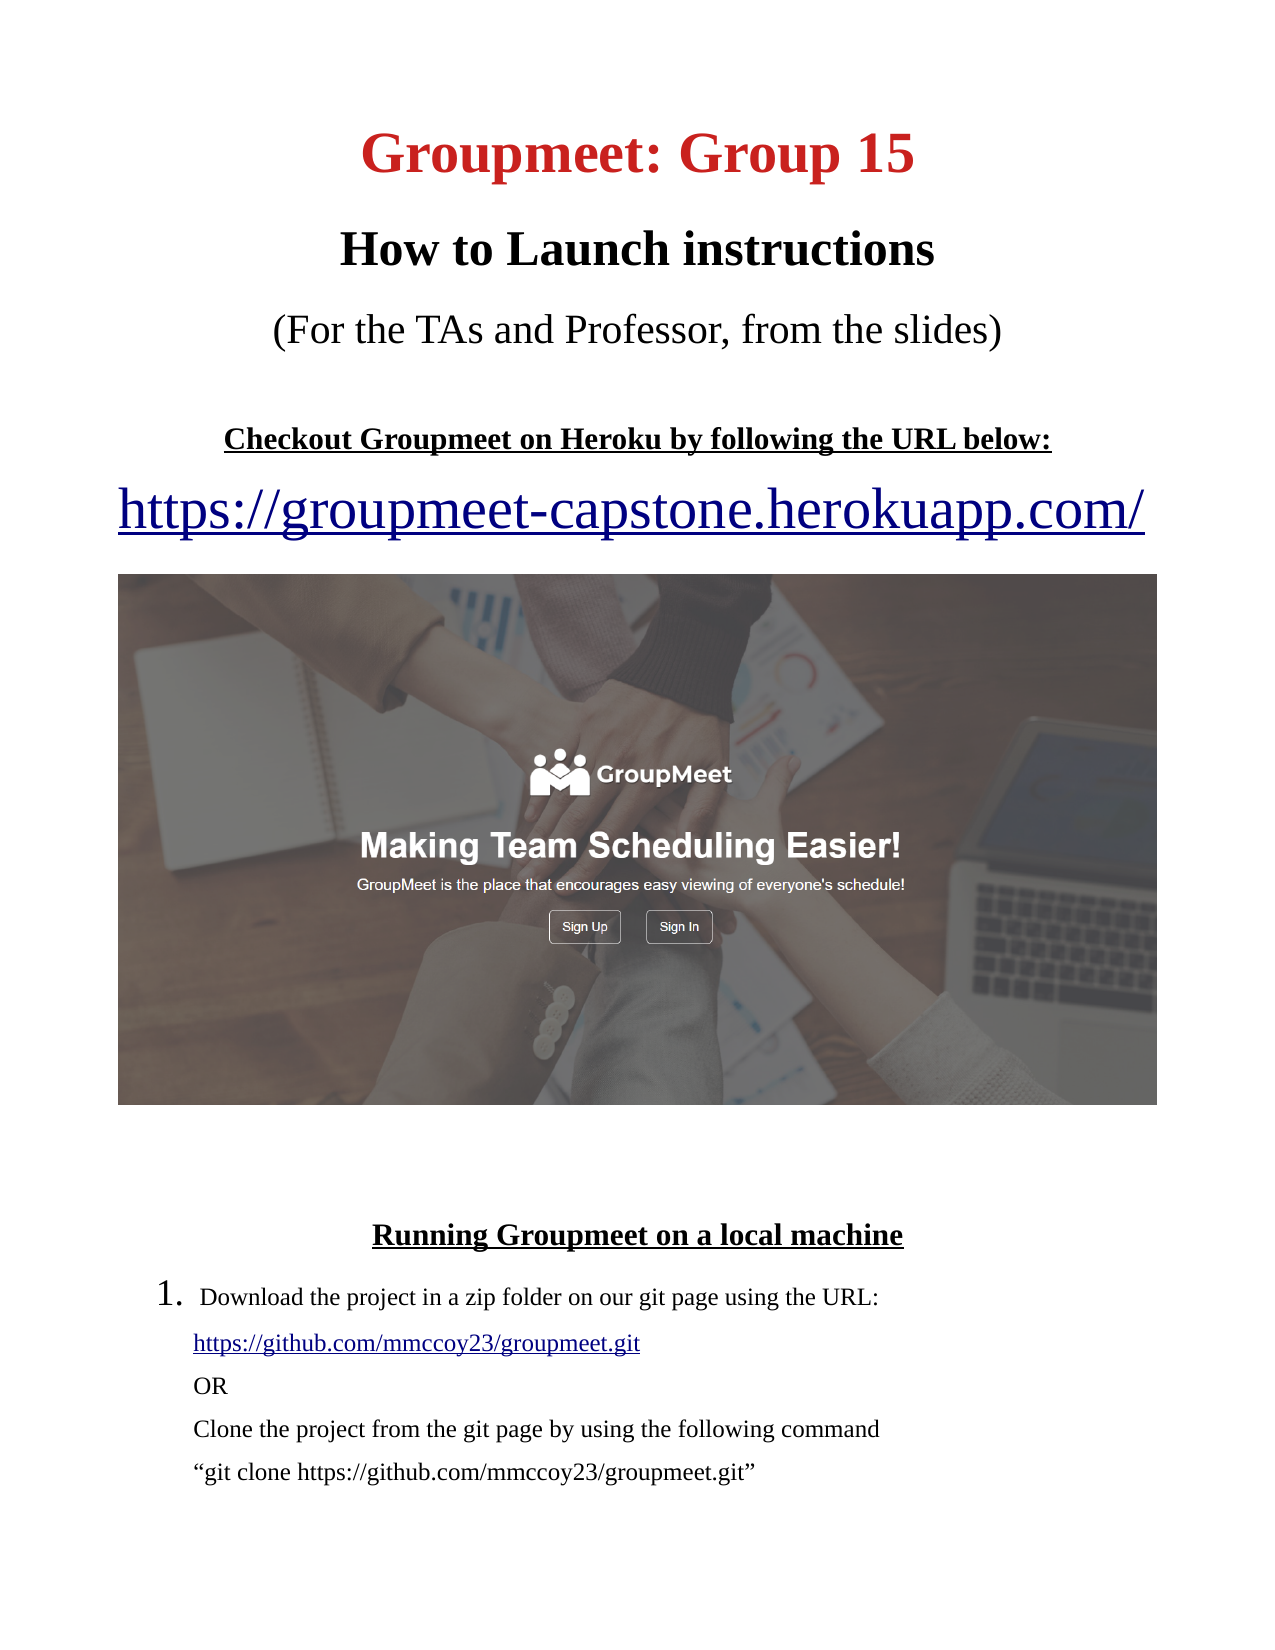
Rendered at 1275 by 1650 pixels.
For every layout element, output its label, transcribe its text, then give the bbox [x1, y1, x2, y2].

list Download the project in a zip folder on our git page using the URL: https://github.com/mmccoy23/groupmeet.git [156, 1270, 1157, 1356]
text https://groupmeet-capstone.herokuapp.com/ [118, 474, 1157, 541]
picture [118, 574, 1157, 1105]
text Checkout Groupmeet on Heroku by following the URL below: [118, 420, 1157, 456]
text (For the TAs and Professor, from the slides) [118, 305, 1157, 353]
list OR [156, 1371, 1157, 1399]
list Clone the project from the git page by using the following command [156, 1414, 1157, 1443]
list “git clone https://github.com/mmccoy23/groupmeet.git” [156, 1457, 1157, 1486]
text Running Groupmeet on a local machine [118, 1216, 1157, 1252]
text How to Launch instructions [118, 219, 1157, 276]
text Groupmeet: Group 15 [118, 118, 1157, 185]
